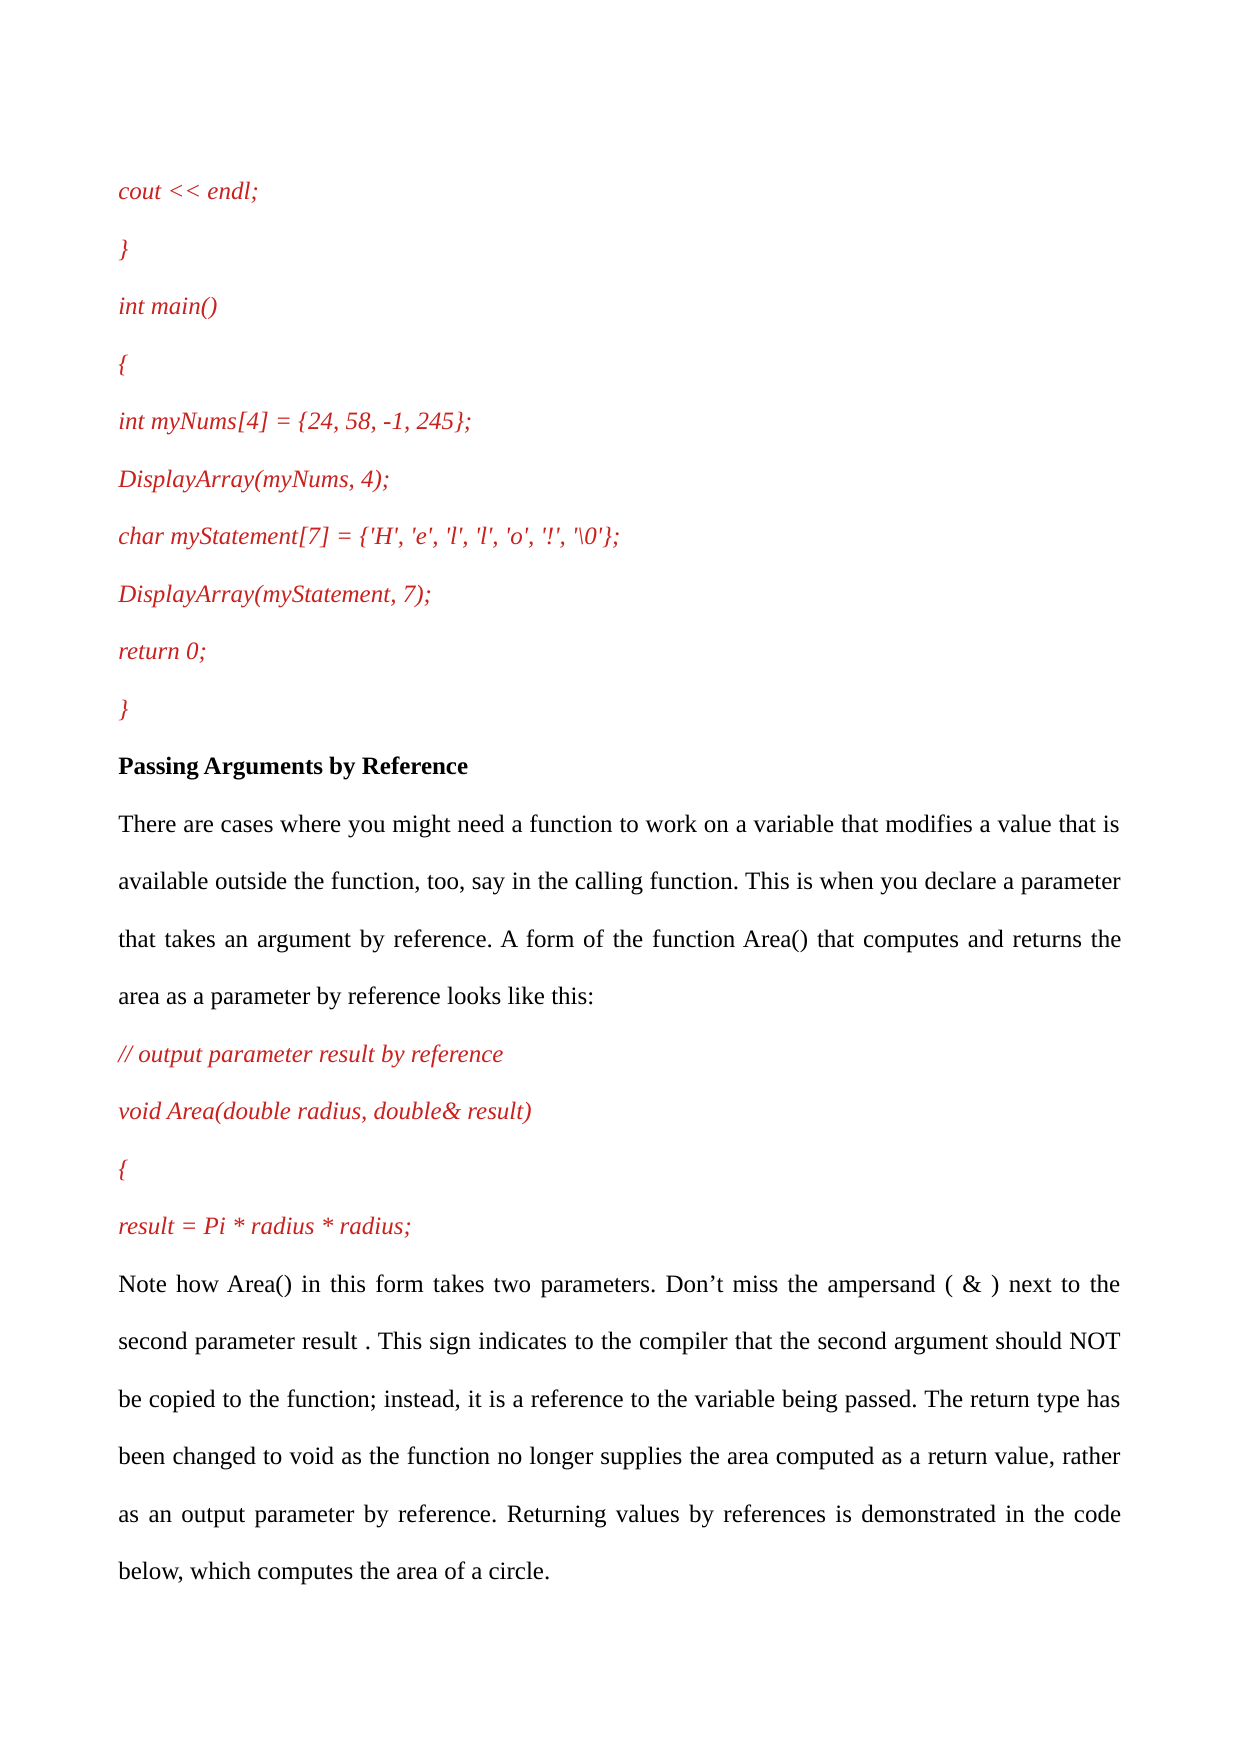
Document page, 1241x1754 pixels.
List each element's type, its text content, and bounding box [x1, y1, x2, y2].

text char myStatement[7] = {'H', 'e', 'l', 'l', 'o', '!', '\0'}; [118, 521, 1122, 550]
text There are cases where you might need a function to work on a variable that modifies a value that is available outside the function, too, say in the calling function. This is when you declare a parameter that takes an argument by reference. A form of the function Area() that computes and returns the area as a parameter by reference looks like this: [118, 809, 1122, 1010]
text void Area(double radius, double& result) [118, 1096, 1122, 1125]
text Passing Arguments by Reference [118, 751, 1122, 780]
text { [118, 349, 1122, 378]
text DisplayArray(myNums, 4); [118, 464, 1122, 493]
text } [118, 694, 1122, 723]
text return 0; [118, 636, 1122, 665]
text int main() [118, 291, 1122, 320]
text // output parameter result by reference [118, 1039, 1122, 1068]
text { [118, 1154, 1122, 1183]
text int myNums[4] = {24, 58, -1, 245}; [118, 406, 1122, 435]
text } [118, 234, 1122, 263]
text DisplayArray(myStatement, 7); [118, 579, 1122, 608]
text cout << endl; [118, 176, 1122, 205]
text result = Pi * radius * radius; [118, 1211, 1122, 1240]
text Note how Area() in this form takes two parameters. Don’t miss the ampersand ( & ) next to the second parameter result . This sign indicates to the compiler that the second argument should NOT be copied to the function; instead, it is a reference to the variable being passed. The return type has been changed to void as the function no longer supplies the area computed as a return value, rather as an output parameter by reference. Returning values by references is demonstrated in the code below, which computes the area of a circle. [118, 1269, 1122, 1585]
